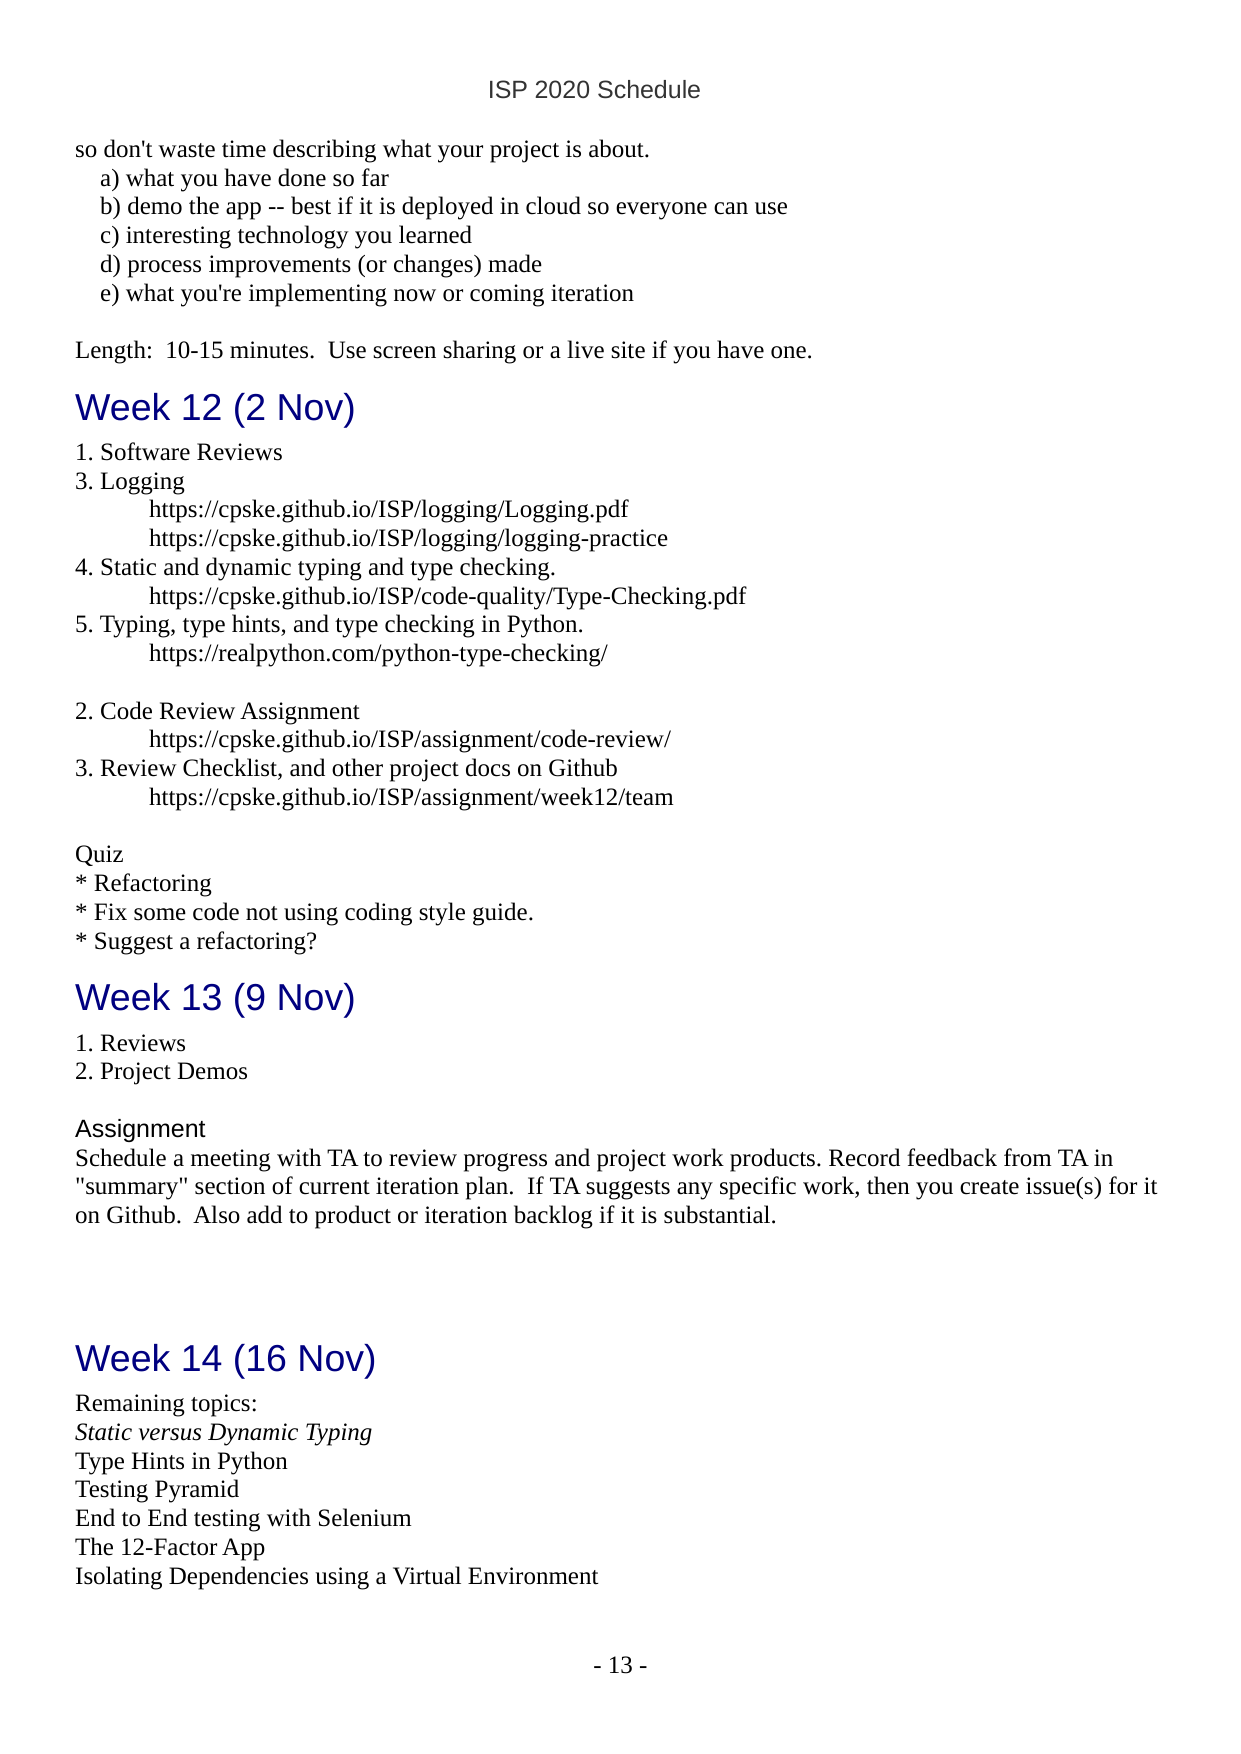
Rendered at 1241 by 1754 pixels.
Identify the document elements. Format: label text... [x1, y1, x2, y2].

text https://cpske.github.io/ISP/logging/logging-practice [75, 523, 1166, 552]
text c) interesting technology you learned [75, 220, 1166, 249]
subtitle Week 12 (2 Nov) [75, 385, 1166, 428]
text https://cpske.github.io/ISP/code-quality/Type-Checking.pdf [75, 581, 1166, 609]
text 1. Reviews [75, 1028, 1166, 1056]
subtitle Week 13 (9 Nov) [75, 976, 1166, 1019]
text 3. Review Checklist, and other project docs on Github [75, 753, 1166, 782]
text 3. Logging [75, 466, 1166, 494]
text 2. Project Demos [75, 1056, 1166, 1085]
text 2. Code Review Assignment [75, 696, 1166, 724]
text b) demo the app -- best if it is deployed in cloud so everyone can use [75, 191, 1166, 220]
text https://realpython.com/python-type-checking/ [75, 638, 1166, 667]
text * Refactoring [75, 868, 1166, 897]
text Static versus Dynamic Typing [75, 1417, 1166, 1446]
text 4. Static and dynamic typing and type checking. [75, 552, 1166, 581]
text https://cpske.github.io/ISP/assignment/code-review/ [75, 724, 1166, 753]
text https://cpske.github.io/ISP/logging/Logging.pdf [75, 494, 1166, 523]
text d) process improvements (or changes) made [75, 249, 1166, 278]
text * Suggest a refactoring? [75, 926, 1166, 954]
text 1. Software Reviews [75, 437, 1166, 466]
text a) what you have done so far [75, 163, 1166, 191]
text 5. Typing, type hints, and type checking in Python. [75, 609, 1166, 638]
text Isolating Dependencies using a Virtual Environment [75, 1561, 1166, 1589]
subtitle Week 14 (16 Nov) [75, 1336, 1166, 1379]
text so don't waste time describing what your project is about. [75, 134, 1166, 163]
text End to End testing with Selenium [75, 1503, 1166, 1532]
text The 12-Factor App [75, 1532, 1166, 1561]
text Testing Pyramid [75, 1474, 1166, 1503]
text e) what you're implementing now or coming iteration [75, 278, 1166, 306]
text Length: 10-15 minutes. Use screen sharing or a live site if you have one. [75, 335, 1166, 364]
text https://cpske.github.io/ISP/assignment/week12/team [75, 782, 1166, 811]
text Schedule a meeting with TA to review progress and project work products. Record feedback from TA in "summary" section of current iteration plan. If TA suggests any specific work, then you create issue(s) for it on Github. Also add to product or iteration backlog if it is substantial. [75, 1143, 1166, 1229]
text Type Hints in Python [75, 1446, 1166, 1474]
text Quiz [75, 839, 1166, 868]
text Remaining topics: [75, 1388, 1166, 1417]
text Assignment [75, 1114, 1166, 1143]
text * Fix some code not using coding style guide. [75, 897, 1166, 926]
